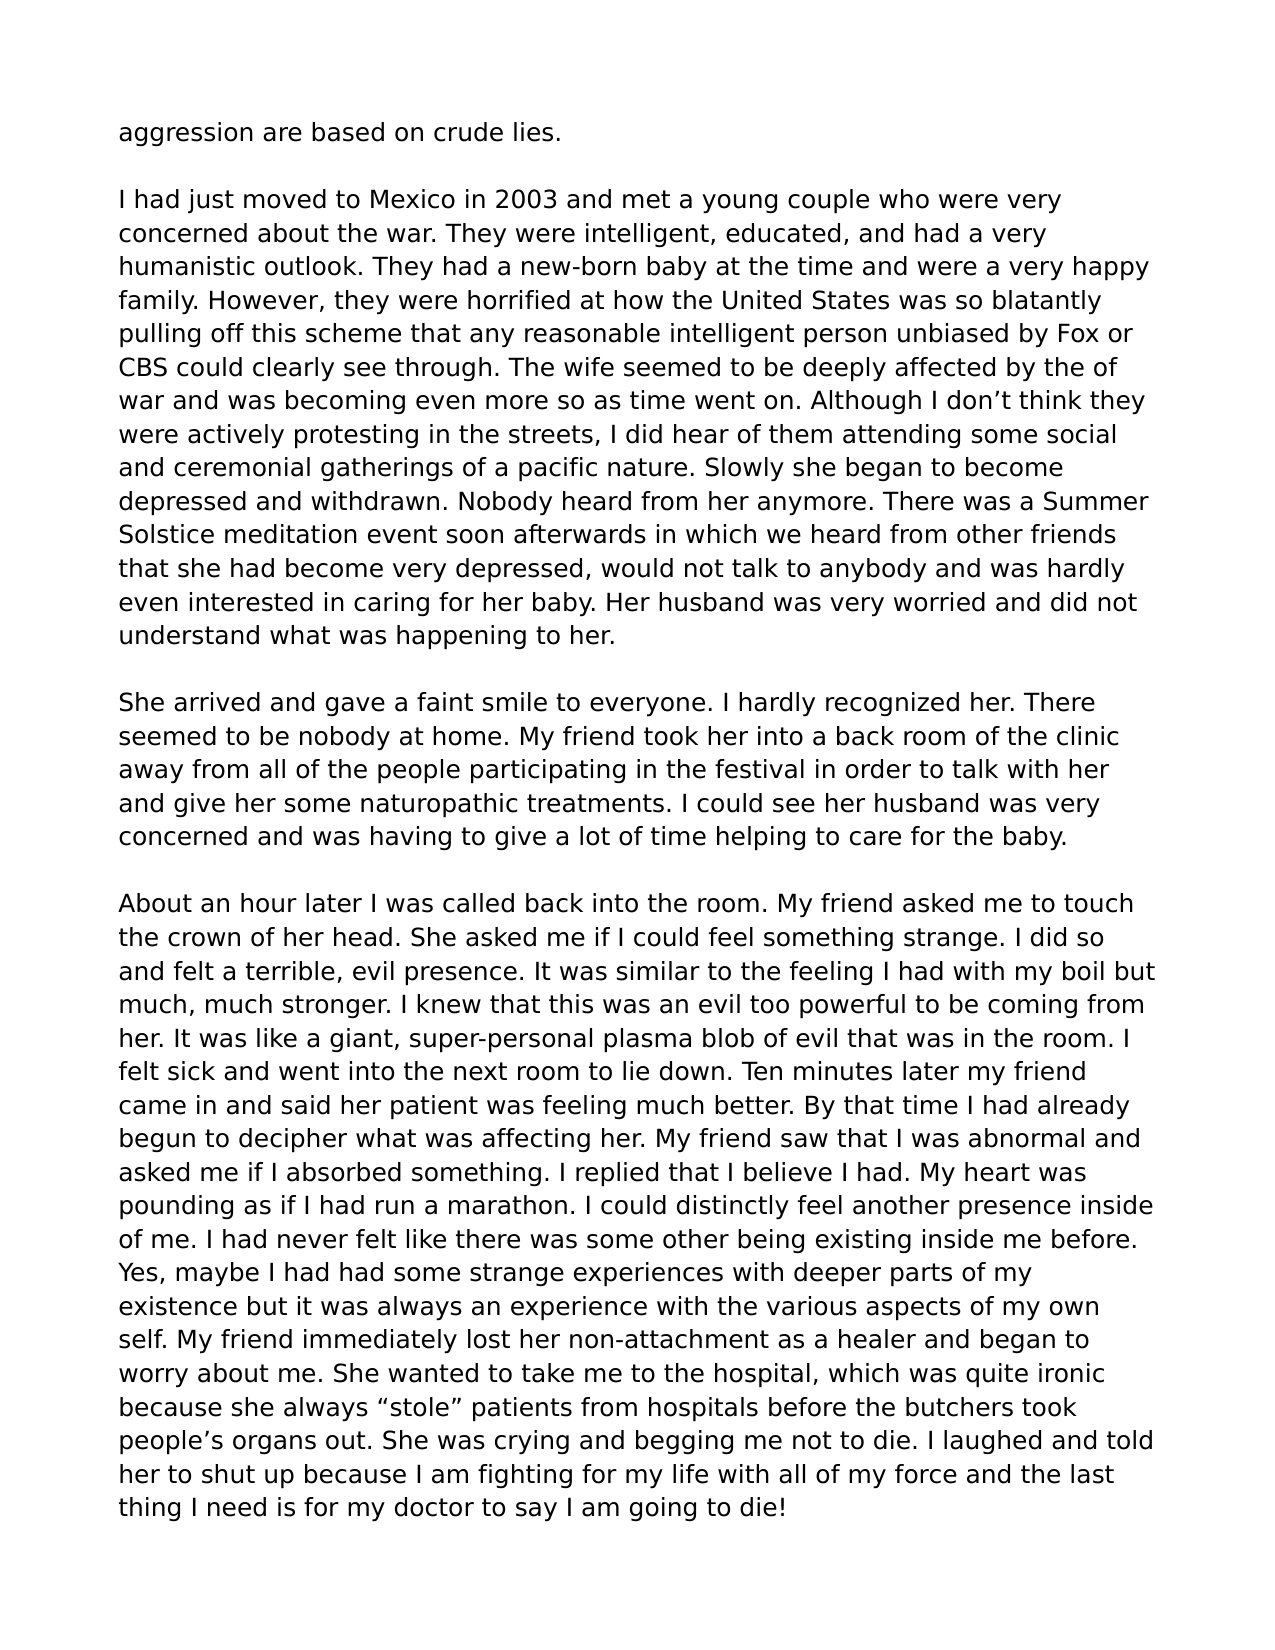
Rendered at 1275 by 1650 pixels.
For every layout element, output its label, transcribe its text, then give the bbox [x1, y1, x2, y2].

text aggression are based on crude lies. I had just moved to Mexico in 2003 and met a young couple who were very concerned about the war. They were intelligent, educated, and had a very humanistic outlook. They had a new-born baby at the time and were a very happy family. However, they were horrified at how the United States was so blatantly pulling off this scheme that any reasonable intelligent person unbiased by Fox or CBS could clearly see through. The wife seemed to be deeply affected by the of war and was becoming even more so as time went on. Although I don’t think they were actively protesting in the streets, I did hear of them attending some social and ceremonial gatherings of a pacific nature. Slowly she began to become depressed and withdrawn. Nobody heard from her anymore. There was a Summer Solstice meditation event soon afterwards in which we heard from other friends that she had become very depressed, would not talk to anybody and was hardly even interested in caring for her baby. Her husband was very worried and did not understand what was happening to her. She arrived and gave a faint smile to everyone. I hardly recognized her. There seemed to be nobody at home. My friend took her into a back room of the clinic away from all of the people participating in the festival in order to talk with her and give her some naturopathic treatments. I could see her husband was very concerned and was having to give a lot of time helping to care for the baby. About an hour later I was called back into the room. My friend asked me to touch the crown of her head. She asked me if I could feel something strange. I did so and felt a terrible, evil presence. It was similar to the feeling I had with my boil but much, much stronger. I knew that this was an evil too powerful to be coming from her. It was like a giant, super-personal plasma blob of evil that was in the room. I felt sick and went into the next room to lie down. Ten minutes later my friend came in and said her patient was feeling much better. By that time I had already begun to decipher what was affecting her. My friend saw that I was abnormal and asked me if I absorbed something. I replied that I believe I had. My heart was pounding as if I had run a marathon. I could distinctly feel another presence inside of me. I had never felt like there was some other being existing inside me before. Yes, maybe I had had some strange experiences with deeper parts of my existence but it was always an experience with the various aspects of my own self. My friend immediately lost her non-attachment as a healer and began to worry about me. She wanted to take me to the hospital, which was quite ironic because she always “stole” patients from hospitals before the butchers took people’s organs out. She was crying and begging me not to die. I laughed and told her to shut up because I am fighting for my life with all of my force and the last thing I need is for my doctor to say I am going to die! [118, 118, 1157, 1522]
